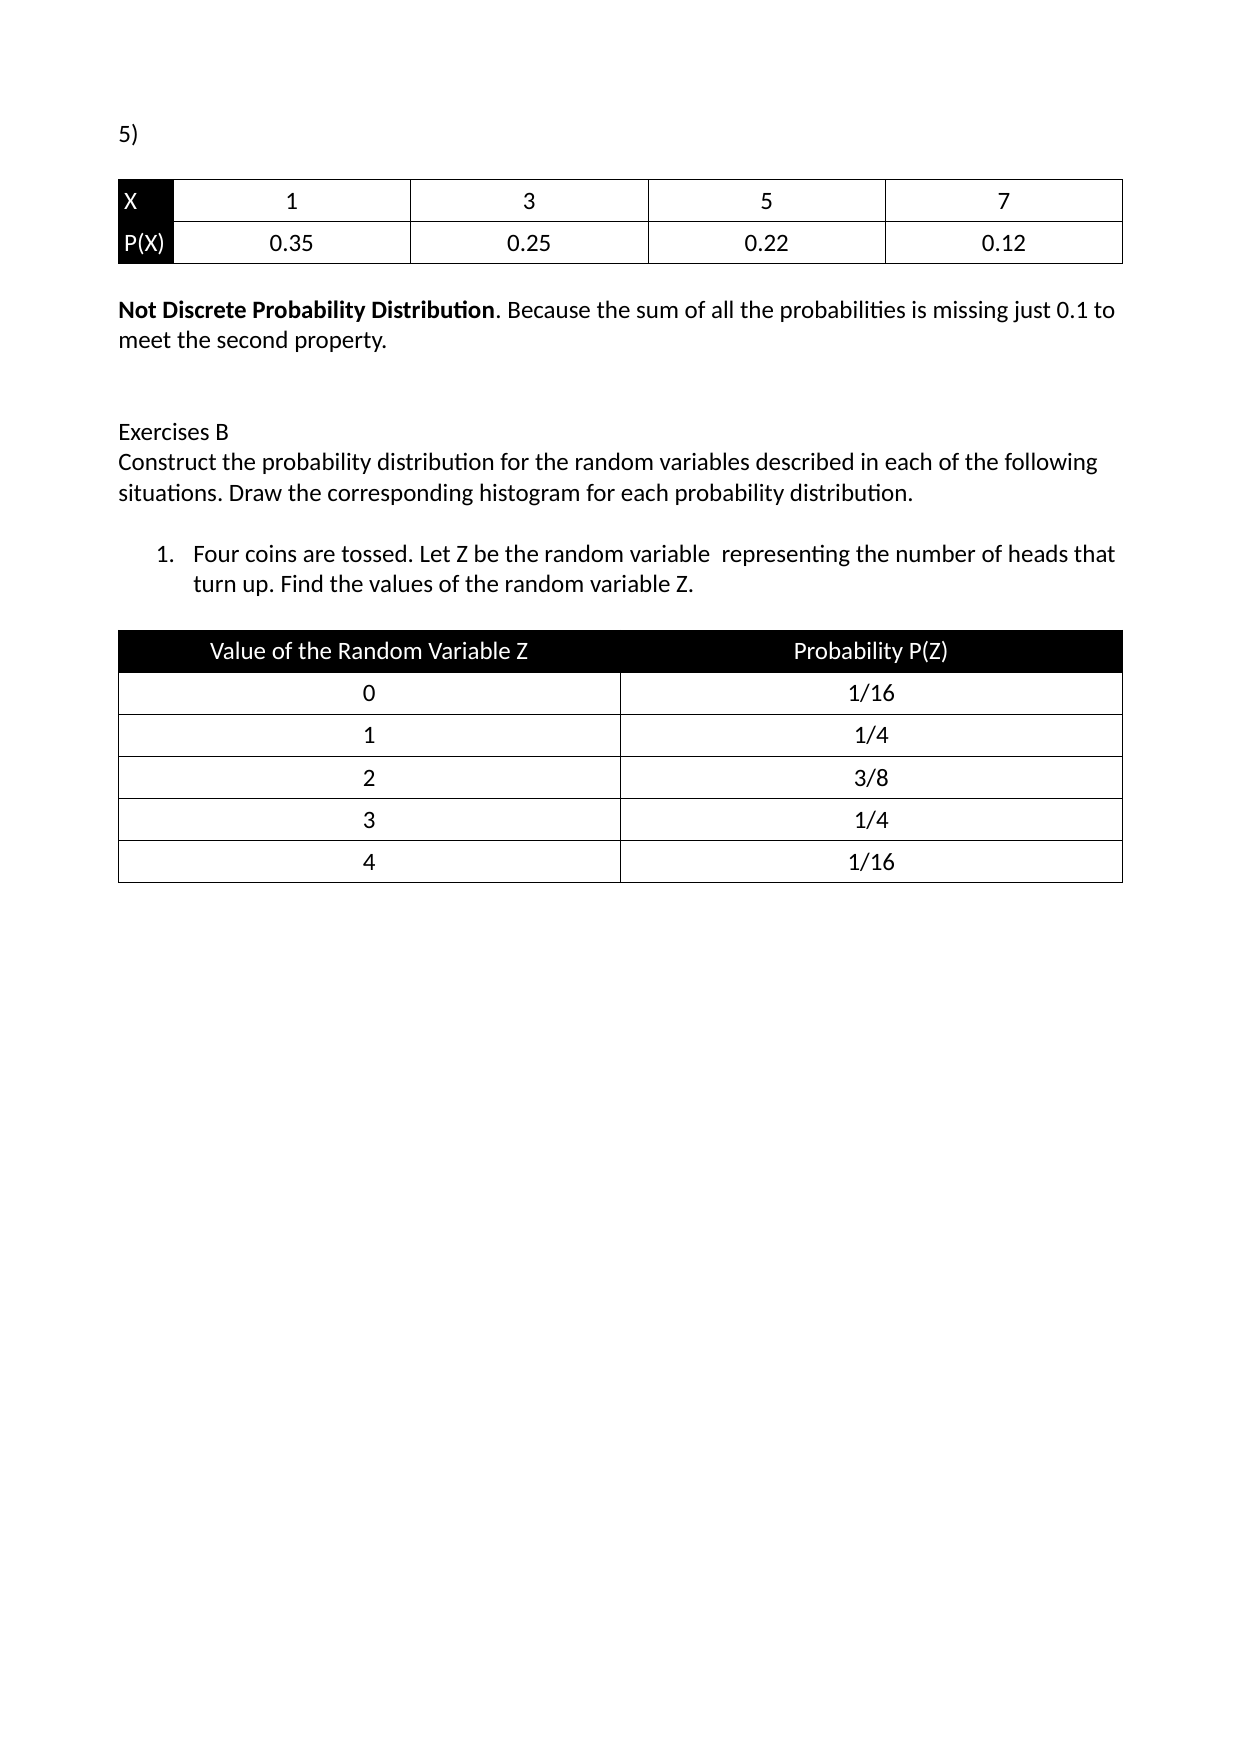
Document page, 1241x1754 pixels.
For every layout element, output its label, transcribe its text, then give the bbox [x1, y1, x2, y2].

table_cell 2 [119, 757, 620, 798]
table_cell 1/4 [621, 799, 1122, 840]
table_cell P(X) [119, 222, 173, 263]
table_cell 1 [119, 715, 620, 756]
table_cell 1/4 [621, 715, 1122, 756]
table_header 5 [649, 180, 885, 221]
table_header X [119, 180, 173, 221]
text 5) [118, 118, 1122, 149]
table_cell 0.22 [649, 222, 885, 263]
table_header Probability P(Z) [621, 631, 1122, 672]
table_header 1 [174, 180, 410, 221]
table_cell 3 [119, 799, 620, 840]
table_cell 4 [119, 841, 620, 882]
table_cell 0 [119, 673, 620, 714]
text Not Discrete Probability Distribution. Because the sum of all the probabilities is missing just 0.1 to meet the second property. [118, 294, 1122, 355]
table_cell 0.25 [411, 222, 648, 263]
table_header Value of the Random Variable Z [119, 631, 620, 672]
table_header 7 [886, 180, 1122, 221]
table_cell 1/16 [621, 841, 1122, 882]
table_header 3 [411, 180, 648, 221]
text Exercises B [118, 416, 1122, 447]
table_cell 0.12 [886, 222, 1122, 263]
text Construct the probability distribution for the random variables described in each of the following situations. Draw the corresponding histogram for each probability distribution. [118, 447, 1122, 508]
list Four coins are tossed. Let Z be the random variable representing the number of heads that turn up. Find the values of the random variable Z. [156, 538, 1122, 599]
table_cell 0.35 [174, 222, 410, 263]
table_cell 3/8 [621, 757, 1122, 798]
table_cell 1/16 [621, 673, 1122, 714]
